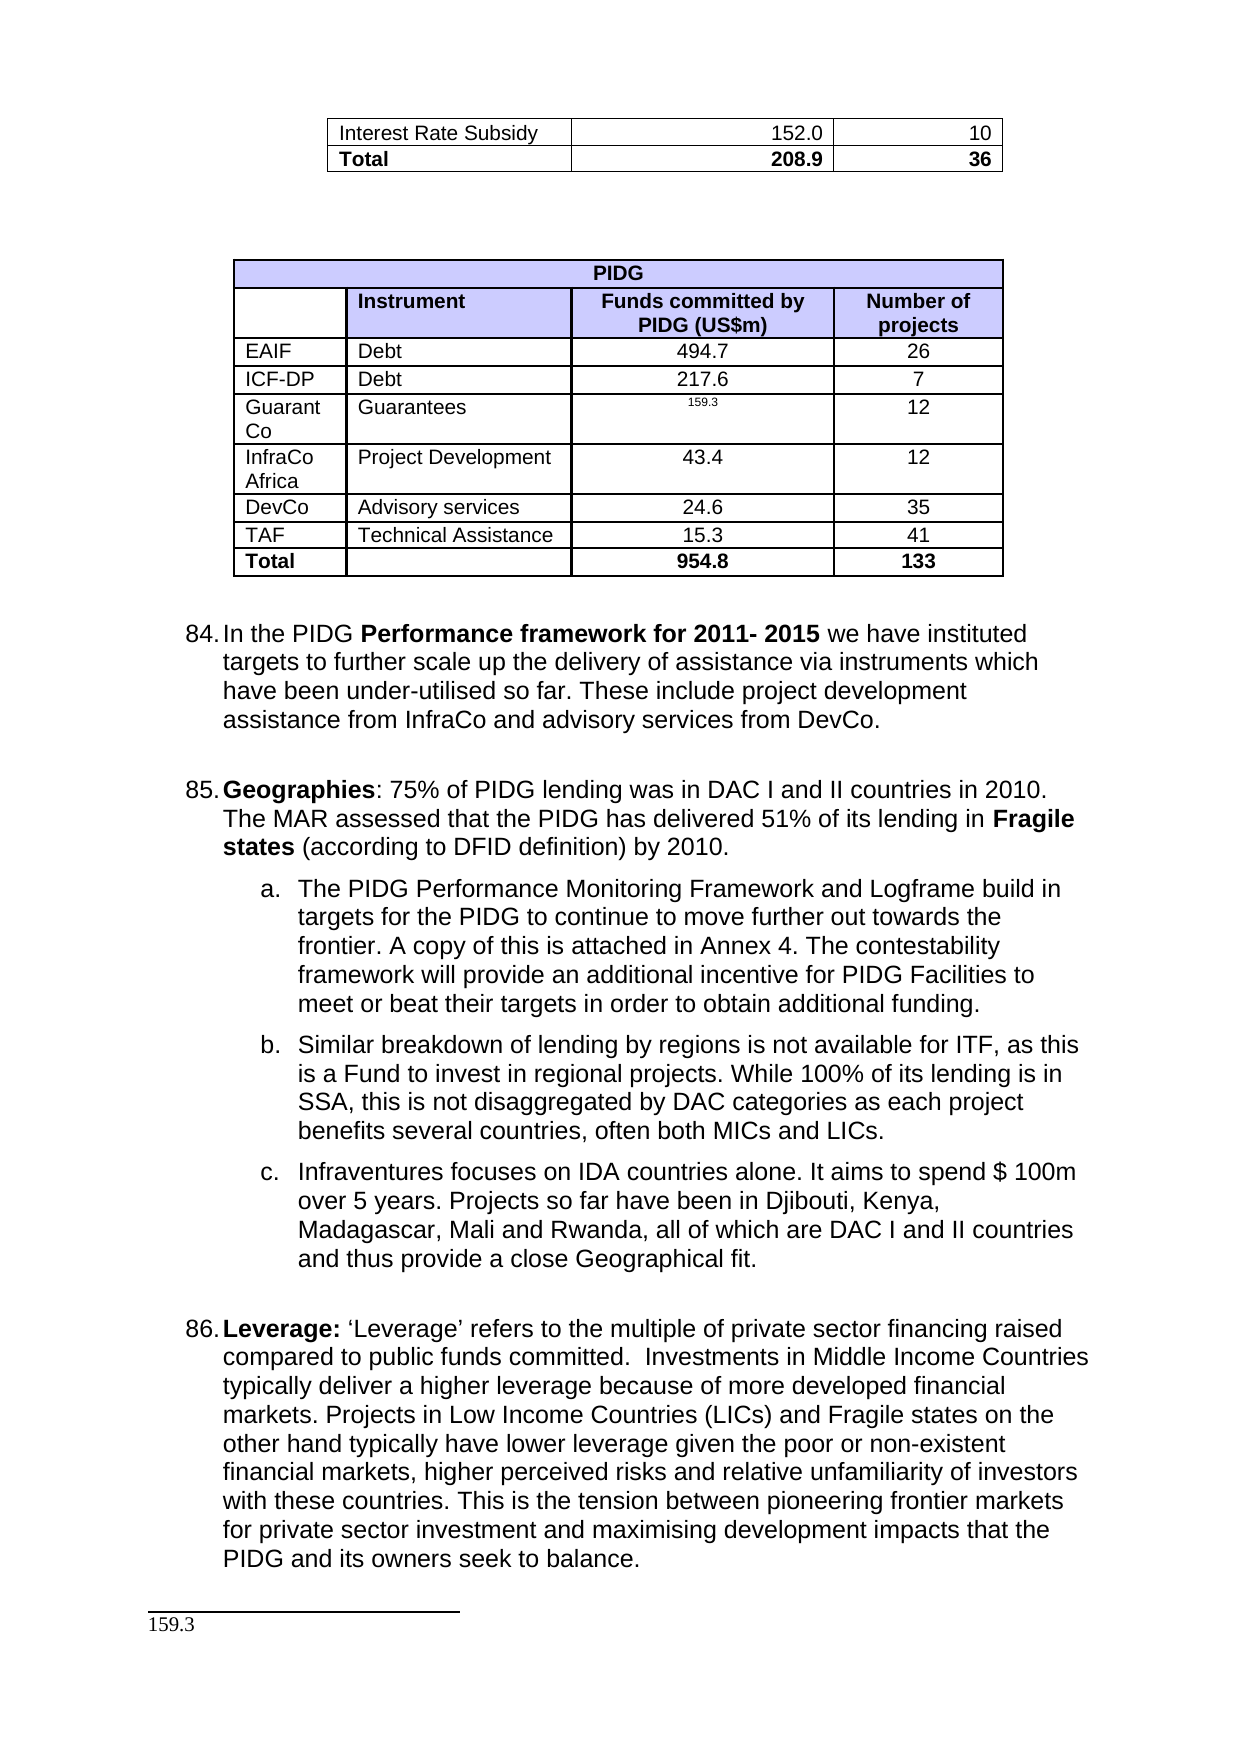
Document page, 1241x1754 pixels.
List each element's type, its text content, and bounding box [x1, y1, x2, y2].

table_cell ICF-DP [235, 367, 345, 393]
list Leverage: ‘Leverage’ refers to the multiple of private sector financing raised compared to public funds committed. Investments in Middle Income Countries typically deliver a higher leverage because of more developed financial markets. Projects in Low Income Countries (LICs) and Fragile states on the other hand typically have lower leverage given the poor or non-existent financial markets, higher perceived risks and relative unfamiliarity of investors with these countries. This is the tension between pioneering frontier markets for private sector investment and maximising development impacts that the PIDG and its owners seek to balance. [185, 1313, 1092, 1572]
list The PIDG Performance Monitoring Framework and Logframe build in targets for the PIDG to continue to move further out towards the frontier. A copy of this is attached in Annex 4. The contestability framework will provide an additional incentive for PIDG Facilities to meet or beat their targets in order to obtain additional funding. [260, 873, 1092, 1017]
list In the PIDG Performance framework for 2011- 2015 we have instituted targets to further scale up the delivery of assistance via instruments which have been under-utilised so far. These include project development assistance from InfraCo and advisory services from DevCo. [185, 618, 1092, 733]
table_cell 954.8 [573, 549, 833, 575]
table_cell Number of projects [835, 289, 1002, 337]
table_cell EAIF [235, 339, 345, 365]
table_cell Instrument [348, 289, 570, 337]
table_header PIDG [235, 261, 1002, 287]
table_cell 152.0 [572, 119, 833, 145]
table_cell 43.4 [573, 445, 833, 493]
list Geographies: 75% of PIDG lending was in DAC I and II countries in 2010. The MAR assessed that the PIDG has delivered 51% of its lending in Fragile states (according to DFID definition) by 2010. [185, 775, 1092, 861]
table_cell 36 [834, 146, 1002, 171]
table_cell Total [235, 549, 345, 575]
table_cell 26 [835, 339, 1002, 365]
table_cell Interest Rate Subsidy [328, 119, 571, 145]
table_cell DevCo [235, 495, 345, 521]
table_cell 208.9 [572, 146, 833, 171]
table_cell Total [328, 146, 571, 171]
table_cell 10 [834, 119, 1002, 145]
table_cell 15.3 [573, 523, 833, 547]
table_cell Funds committed by PIDG (US$m) [573, 289, 833, 337]
table_cell 24.6 [573, 495, 833, 521]
table_cell 133 [835, 549, 1002, 575]
table_cell InfraCo Africa [235, 445, 345, 493]
table_cell GuarantCo [235, 395, 345, 443]
table_cell 35 [835, 495, 1002, 521]
table_cell Debt [348, 339, 570, 365]
table_cell Guarantees [348, 395, 570, 443]
table_cell Technical Assistance [348, 523, 570, 547]
table_cell 7 [835, 367, 1002, 393]
table_cell 41 [835, 523, 1002, 547]
table_cell Project Development [348, 445, 570, 493]
table_cell 12 [835, 395, 1002, 443]
table_cell 217.6 [573, 367, 833, 393]
list Infraventures focuses on IDA countries alone. It aims to spend $ 100m over 5 years. Projects so far have been in Djibouti, Kenya, Madagascar, Mali and Rwanda, all of which are DAC I and II countries and thus provide a close Geographical fit. [260, 1157, 1092, 1272]
table_cell [348, 549, 570, 575]
list Similar breakdown of lending by regions is not available for ITF, as this is a Fund to invest in regional projects. While 100% of its lending is in SSA, this is not disaggregated by DAC categories as each project benefits several countries, often both MICs and LICs. [260, 1030, 1092, 1145]
table_cell TAF [235, 523, 345, 547]
table_cell Advisory services [348, 495, 570, 521]
table_cell [235, 289, 345, 337]
table_cell Debt [348, 367, 570, 393]
table_cell 12 [835, 445, 1002, 493]
table_cell [573, 395, 833, 443]
table_cell 494.7 [573, 339, 833, 365]
